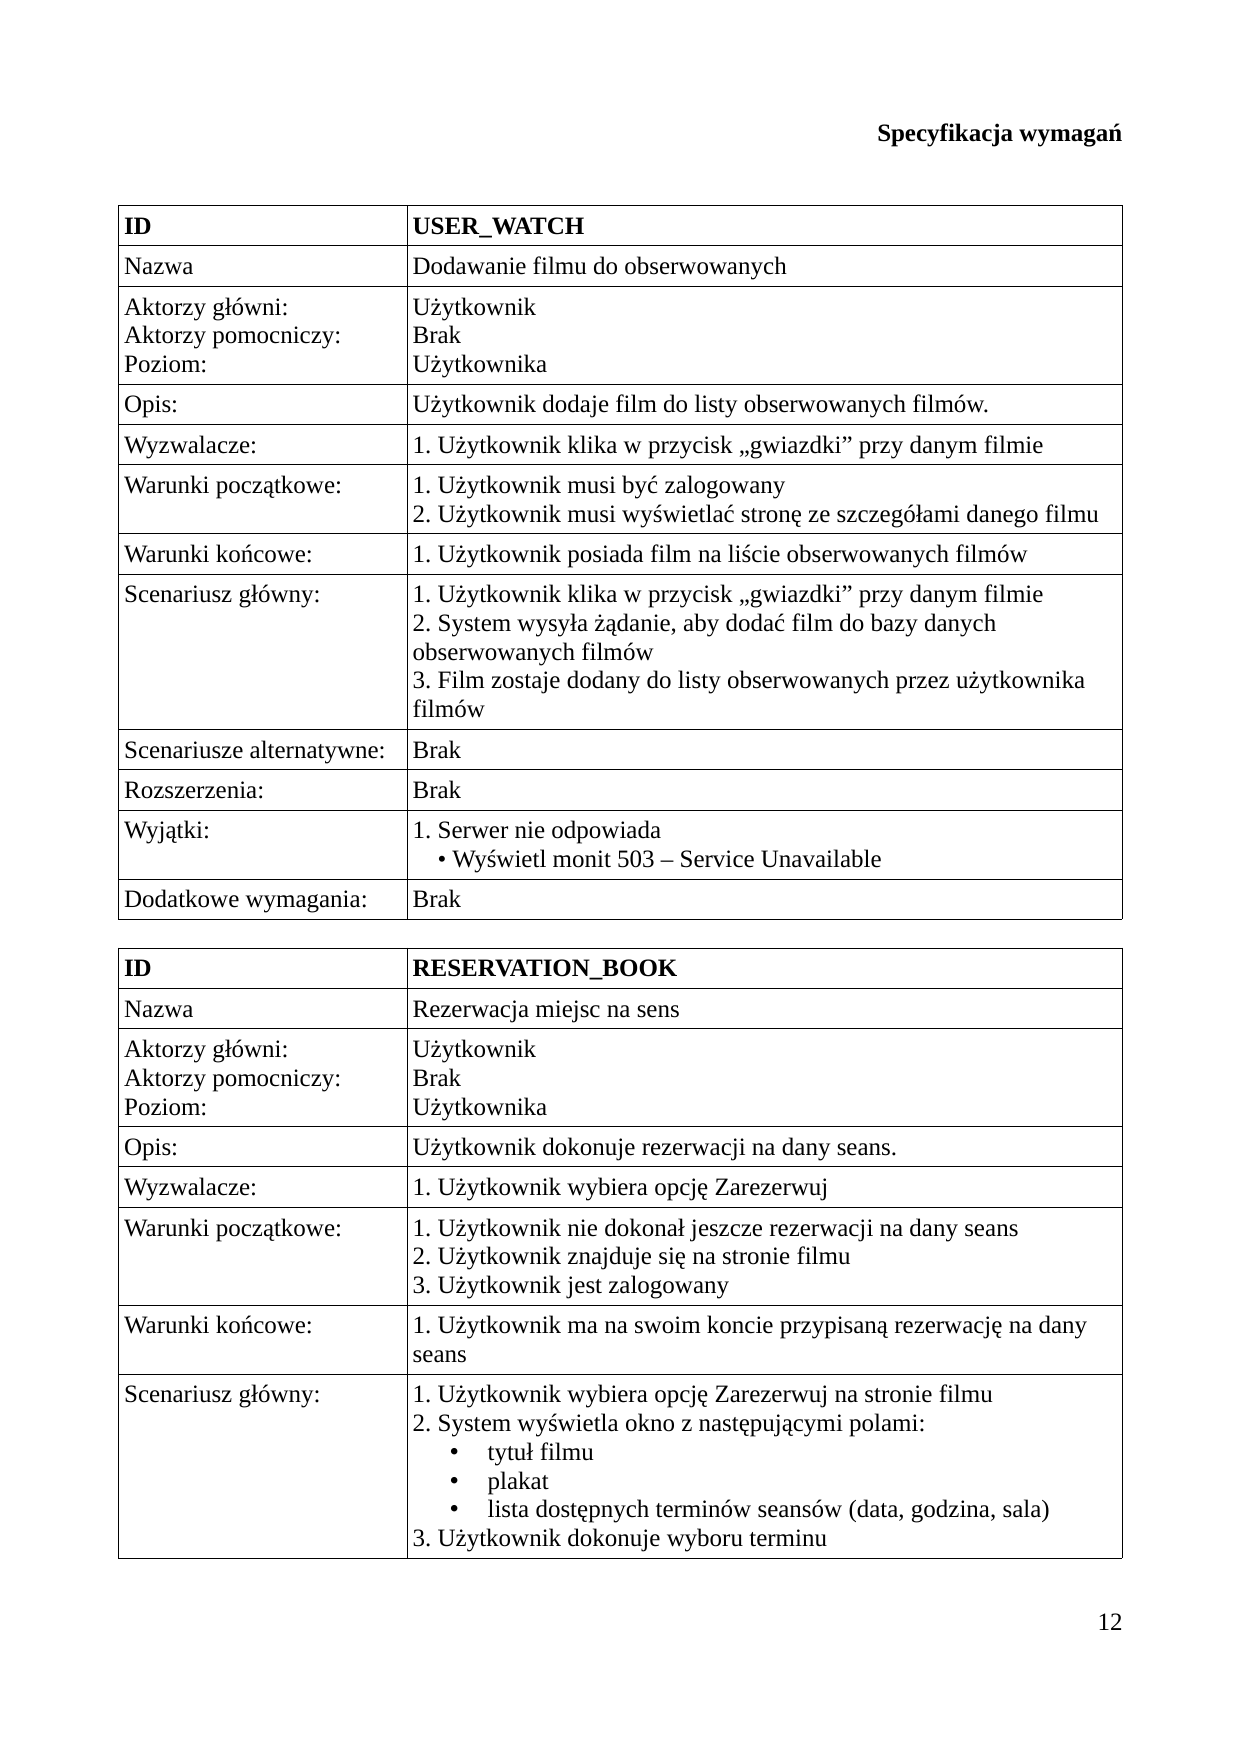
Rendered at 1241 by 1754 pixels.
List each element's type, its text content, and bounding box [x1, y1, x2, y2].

table_cell Nazwa [119, 246, 407, 286]
table_header RESERVATION_BOOK [408, 949, 1122, 988]
table_cell 1. Użytkownik ma na swoim koncie przypisaną rezerwację na dany seans [408, 1306, 1122, 1374]
table_cell Dodatkowe wymagania: [119, 880, 407, 919]
table_cell 1. Użytkownik klika w przycisk „gwiazdki” przy danym filmie [408, 425, 1122, 464]
table_cell 1. Serwer nie odpowiada • Wyświetl monit 503 – Service Unavailable [408, 811, 1122, 878]
table_cell 1. Użytkownik wybiera opcję Zarezerwuj na stronie filmu 2. System wyświetla okno z następującymi polami: tytuł filmu plakat lista dostępnych terminów seansów (data, godzina, sala) 3. Użytkownik dokonuje wyboru terminu [408, 1375, 1122, 1558]
table_header ID [119, 949, 407, 988]
table_cell Brak [408, 730, 1122, 769]
table_cell Dodawanie filmu do obserwowanych [408, 246, 1122, 286]
table_cell Rozszerzenia: [119, 770, 407, 809]
table_cell Nazwa [119, 989, 407, 1028]
table_cell Opis: [119, 1127, 407, 1166]
table_cell Warunki początkowe: [119, 465, 407, 533]
table_cell 1. Użytkownik wybiera opcję Zarezerwuj [408, 1167, 1122, 1207]
table_cell Warunki początkowe: [119, 1208, 407, 1304]
table_cell Warunki końcowe: [119, 534, 407, 573]
table_cell Użytkownik Brak Użytkownika [408, 1029, 1122, 1126]
table_cell 1. Użytkownik nie dokonał jeszcze rezerwacji na dany seans 2. Użytkownik znajduje się na stronie filmu 3. Użytkownik jest zalogowany [408, 1208, 1122, 1304]
table_header ID [119, 206, 407, 245]
table_cell Brak [408, 880, 1122, 919]
table_cell 1. Użytkownik posiada film na liście obserwowanych filmów [408, 534, 1122, 573]
table_cell Scenariusz główny: [119, 1375, 407, 1558]
table_cell Wyzwalacze: [119, 1167, 407, 1207]
table_cell 1. Użytkownik musi być zalogowany 2. Użytkownik musi wyświetlać stronę ze szczegółami danego filmu [408, 465, 1122, 533]
table_cell Użytkownik Brak Użytkownika [408, 287, 1122, 383]
table_cell 1. Użytkownik klika w przycisk „gwiazdki” przy danym filmie 2. System wysyła żądanie, aby dodać film do bazy danych obserwowanych filmów 3. Film zostaje dodany do listy obserwowanych przez użytkownika filmów [408, 575, 1122, 729]
table_cell Wyjątki: [119, 811, 407, 878]
table_cell Warunki końcowe: [119, 1306, 407, 1374]
table_cell Brak [408, 770, 1122, 809]
table_cell Użytkownik dokonuje rezerwacji na dany seans. [408, 1127, 1122, 1166]
table_cell Aktorzy główni: Aktorzy pomocniczy: Poziom: [119, 287, 407, 383]
table_header USER_WATCH [408, 206, 1122, 245]
table_cell Scenariusz główny: [119, 575, 407, 729]
table_cell Scenariusze alternatywne: [119, 730, 407, 769]
table_cell Rezerwacja miejsc na sens [408, 989, 1122, 1028]
table_cell Użytkownik dodaje film do listy obserwowanych filmów. [408, 385, 1122, 424]
table_cell Aktorzy główni: Aktorzy pomocniczy: Poziom: [119, 1029, 407, 1126]
table_cell Wyzwalacze: [119, 425, 407, 464]
table_cell Opis: [119, 385, 407, 424]
